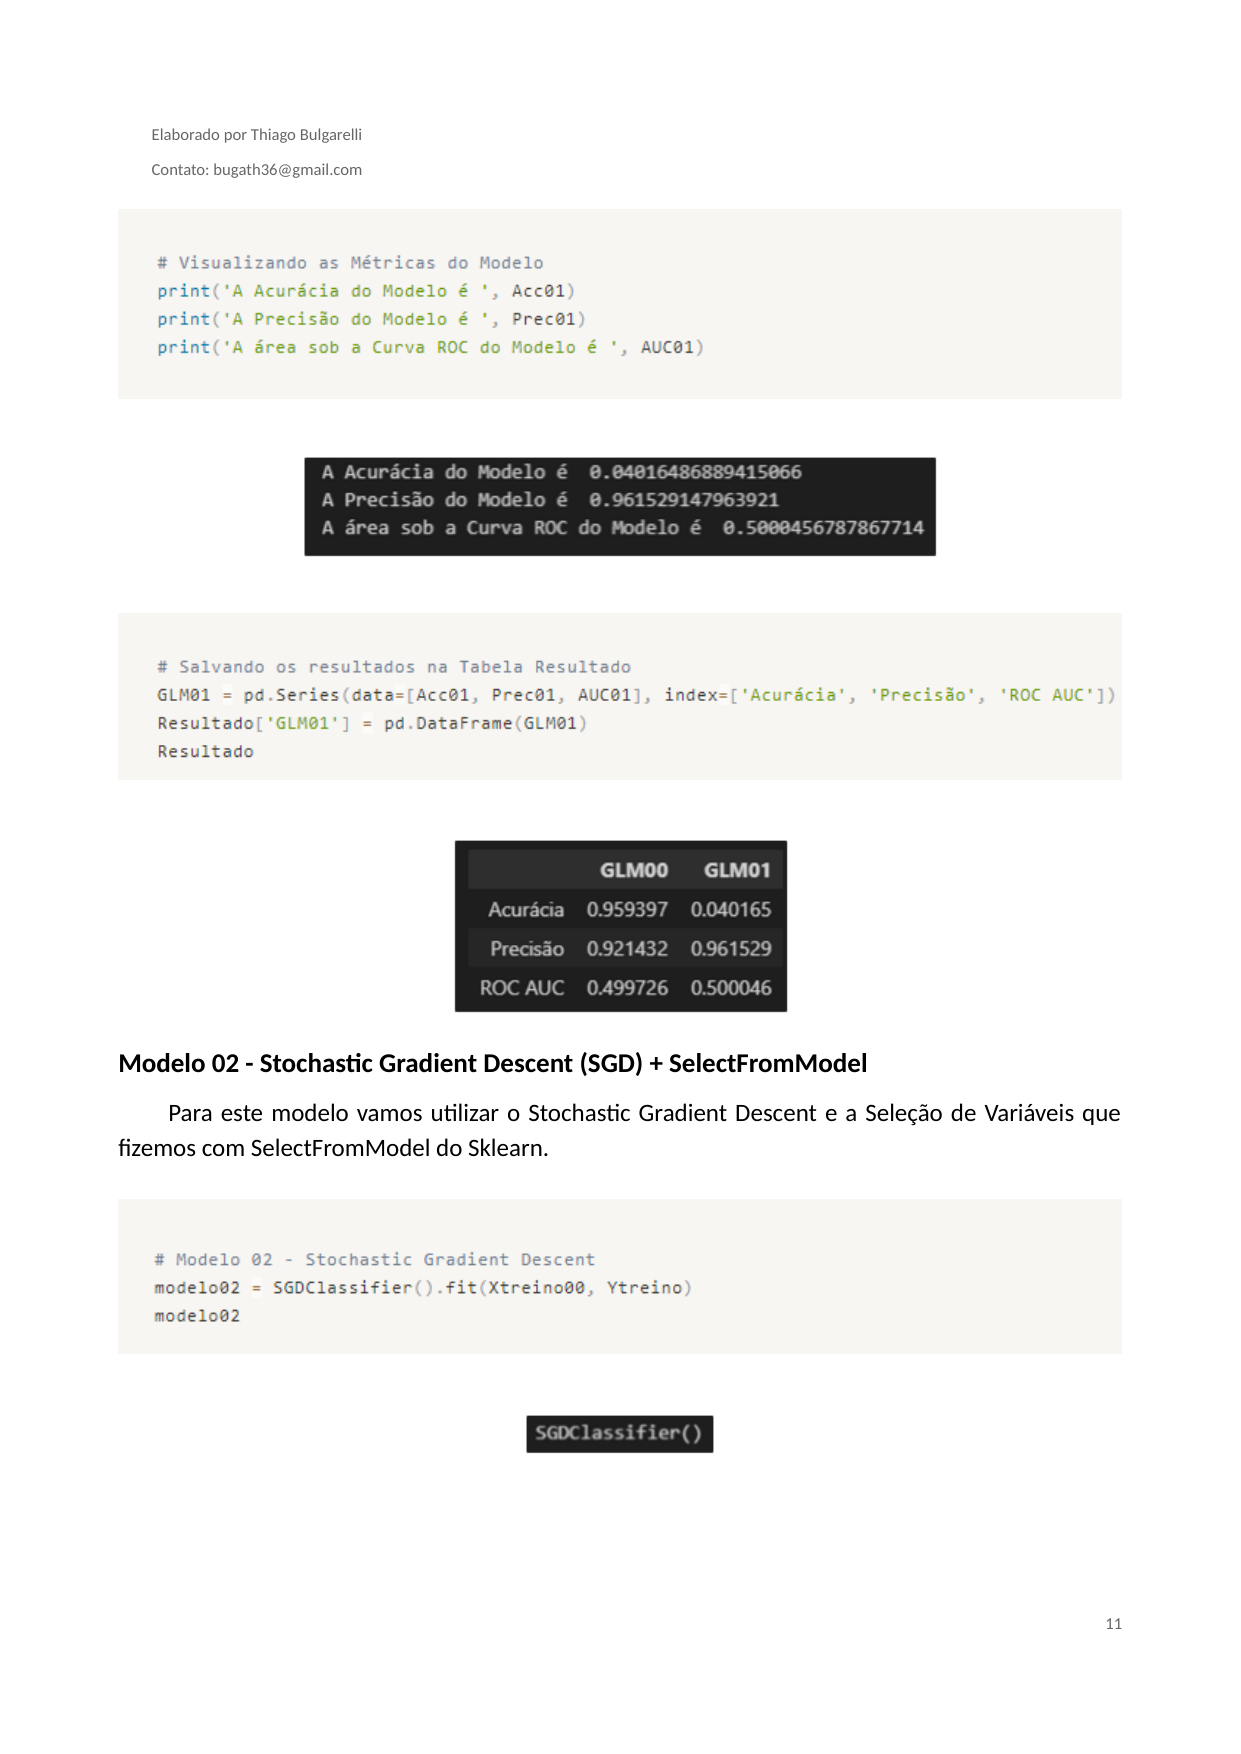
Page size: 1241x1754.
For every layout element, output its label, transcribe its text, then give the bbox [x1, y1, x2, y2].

picture [299, 453, 941, 558]
text Para este modelo vamos utilizar o Stochastic Gradient Descent e a Seleção de Variáveis que fizemos com SelectFromModel do Sklearn. [118, 1097, 1122, 1162]
picture [448, 838, 793, 1018]
picture [118, 613, 1123, 780]
picture [118, 1199, 1123, 1354]
subtitle Modelo 02 - Stochastic Gradient Descent (SGD) + SelectFromModel [118, 1046, 1122, 1079]
picture [118, 209, 1123, 399]
